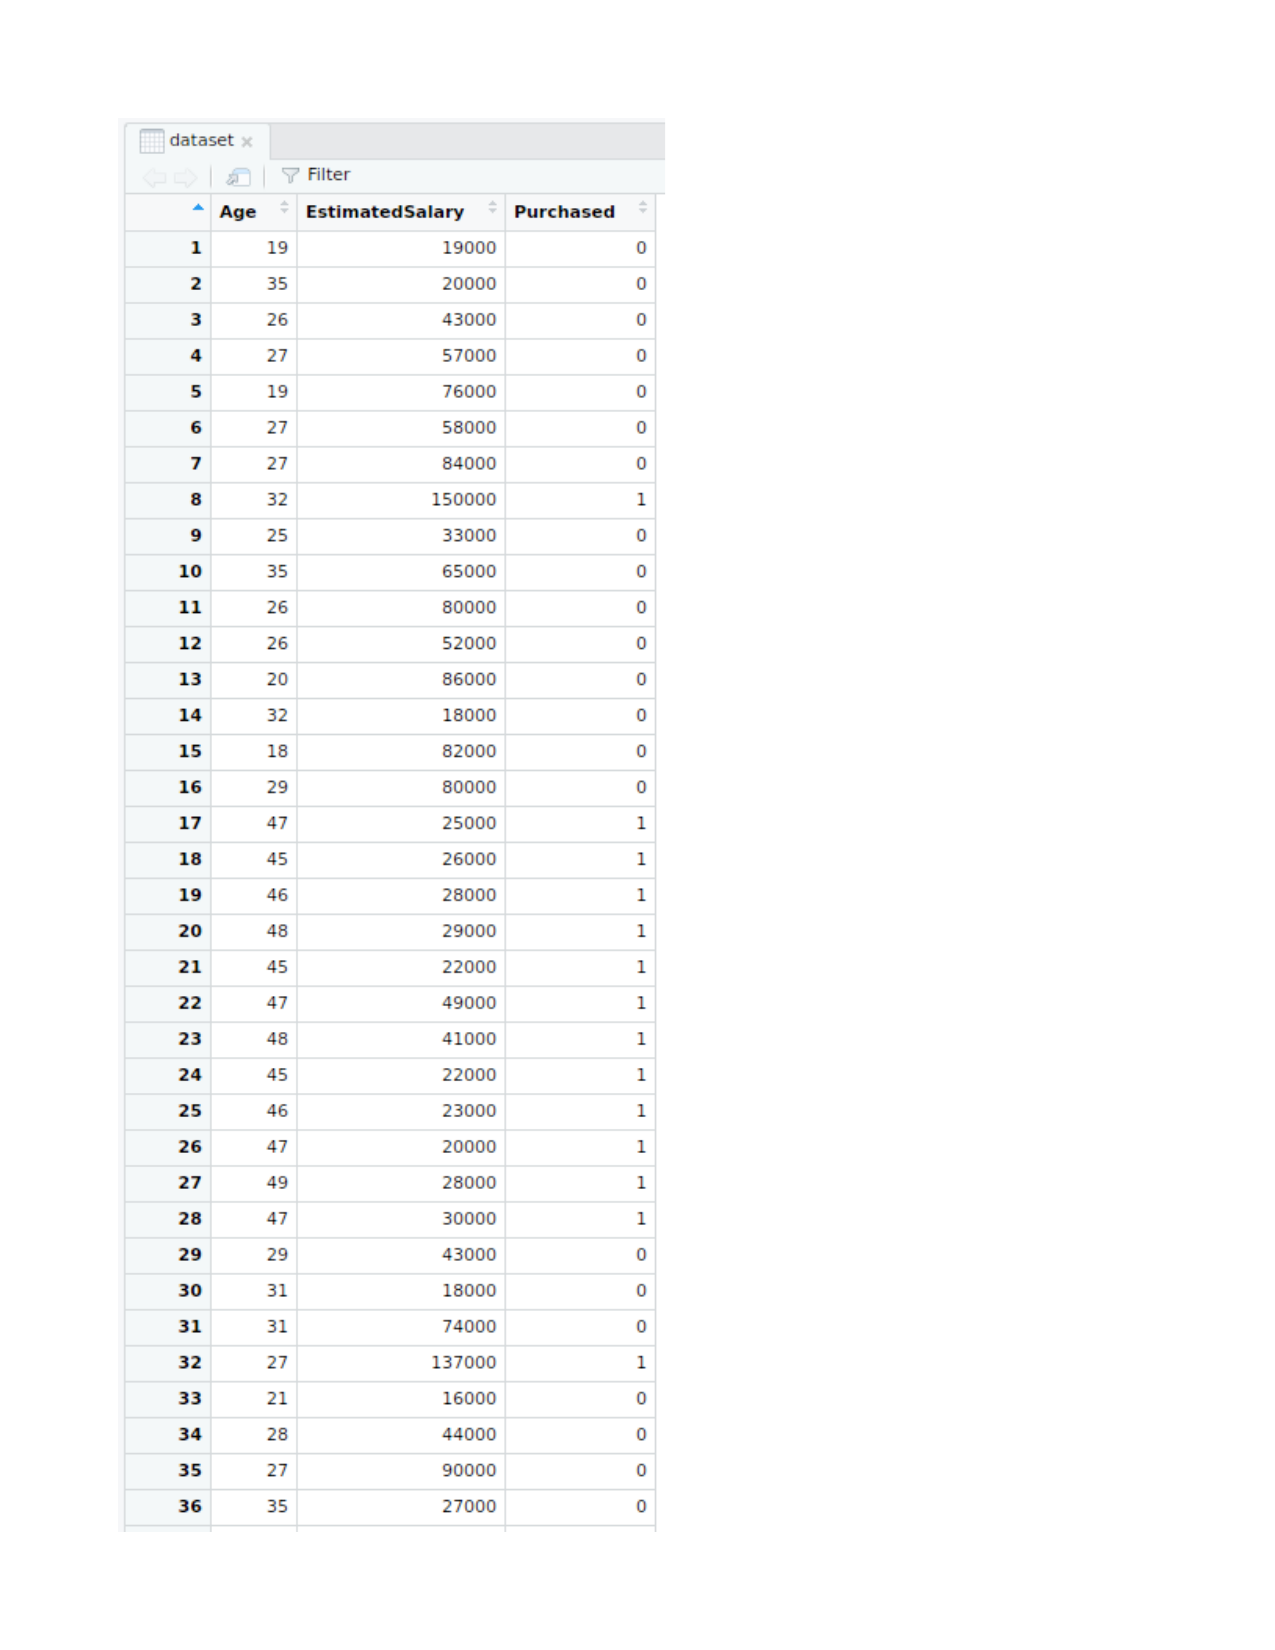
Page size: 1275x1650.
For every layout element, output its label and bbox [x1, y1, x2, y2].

picture [118, 118, 665, 1532]
